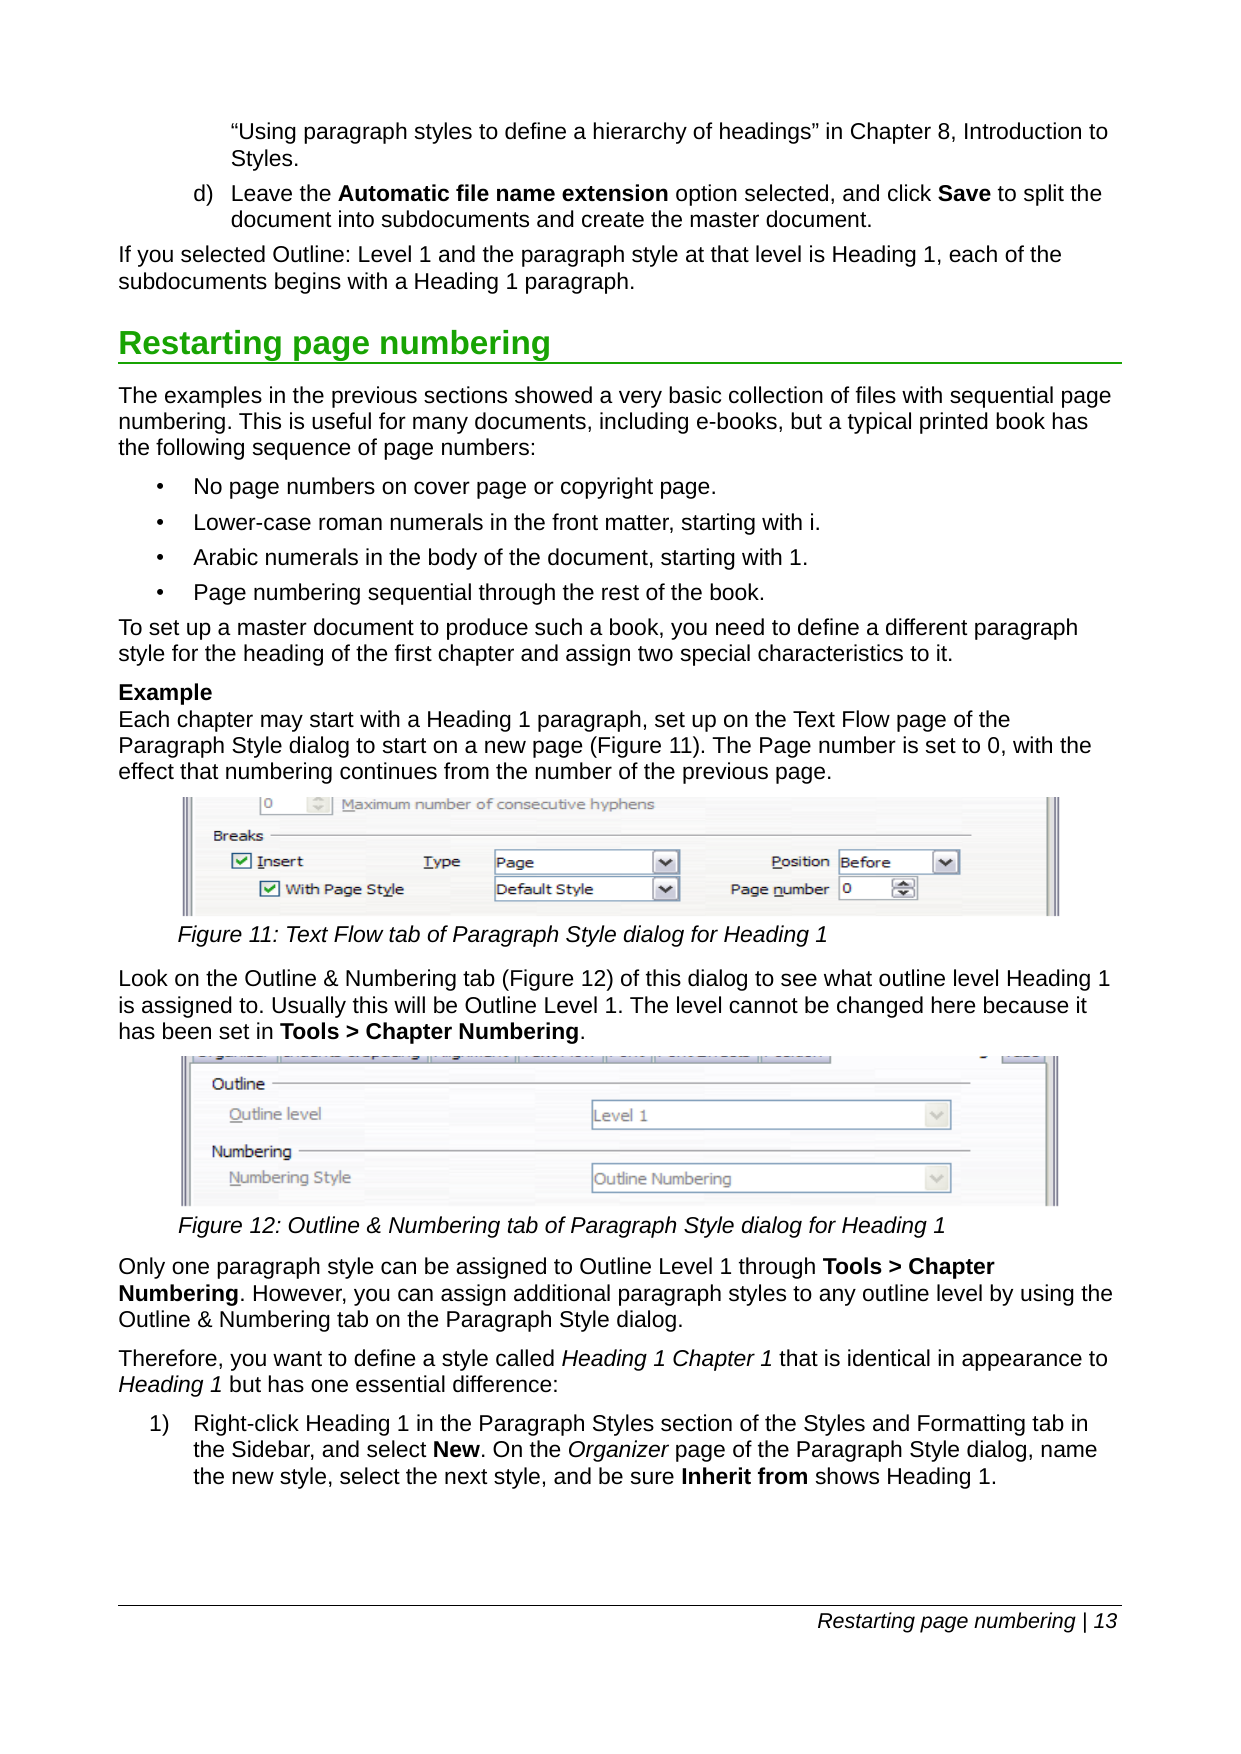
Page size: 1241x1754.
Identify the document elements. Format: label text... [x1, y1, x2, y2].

text If you selected Outline: Level 1 and the paragraph style at that level is Heading 1, each of the subdocuments begins with a Heading 1 paragraph. [118, 241, 1122, 294]
text Figure 12: Outline & Numbering tab of Paragraph Style dialog for Heading 1 [178, 1212, 1062, 1238]
text To set up a master document to produce such a book, you need to define a different paragraph style for the heading of the first chapter and assign two special characteristics to it. [118, 614, 1122, 667]
text Figure 11: Text Flow tab of Paragraph Style dialog for Heading 1 [177, 921, 1063, 947]
list Arabic numerals in the body of the document, starting with 1. [156, 544, 1122, 570]
list Leave the Automatic file name extension option selected, and click Save to split the document into subdocuments and create the master document. [193, 180, 1122, 232]
text Each chapter may start with a Heading 1 paragraph, set up on the Text Flow page of the Paragraph Style dialog to start on a new page (Figure 11). The Page number is set to 0, with the effect that numbering continues from the number of the previous page. [118, 706, 1122, 785]
list “Using paragraph styles to define a hierarchy of headings” in Chapter 8, Introduction to Styles. [193, 118, 1122, 171]
list The examples in the previous sections showed a very basic collection of files with sequential page numbering. This is useful for many documents, including e-books, but a typical printed book has the following sequence of page numbers: [118, 382, 1122, 461]
text Only one paragraph style can be assigned to Outline Level 1 through Tools > Chapter Numbering. However, you can assign additional paragraph styles to any outline level by using the Outline & Numbering tab on the Paragraph Style dialog. [118, 1253, 1122, 1332]
list Right-click Heading 1 in the Paragraph Styles section of the Styles and Formatting tab in the Sidebar, and select New. On the Organizer page of the Paragraph Style dialog, name the new style, select the next style, and be sure Inherit from shows Heading 1. [169, 1410, 1122, 1489]
text Therefore, you want to define a style called Heading 1 Chapter 1 that is identical in appearance to Heading 1 but has one essential difference: [118, 1345, 1122, 1398]
picture [177, 1056, 1063, 1212]
text Look on the Outline & Numbering tab (Figure 12) of this dialog to see what outline level Heading 1 is assigned to. Usually this will be Outline Level 1. The level cannot be changed here because it has been set in Tools > Chapter Numbering. [118, 965, 1122, 1044]
picture [177, 797, 1064, 921]
list Lower-case roman numerals in the front matter, starting with i. [156, 508, 1122, 535]
subtitle Restarting page numbering [118, 323, 1122, 362]
list No page numbers on cover page or copyright page. [156, 473, 1122, 499]
text Example [118, 679, 1122, 706]
list Page numbering sequential through the rest of the book. [156, 579, 1122, 605]
